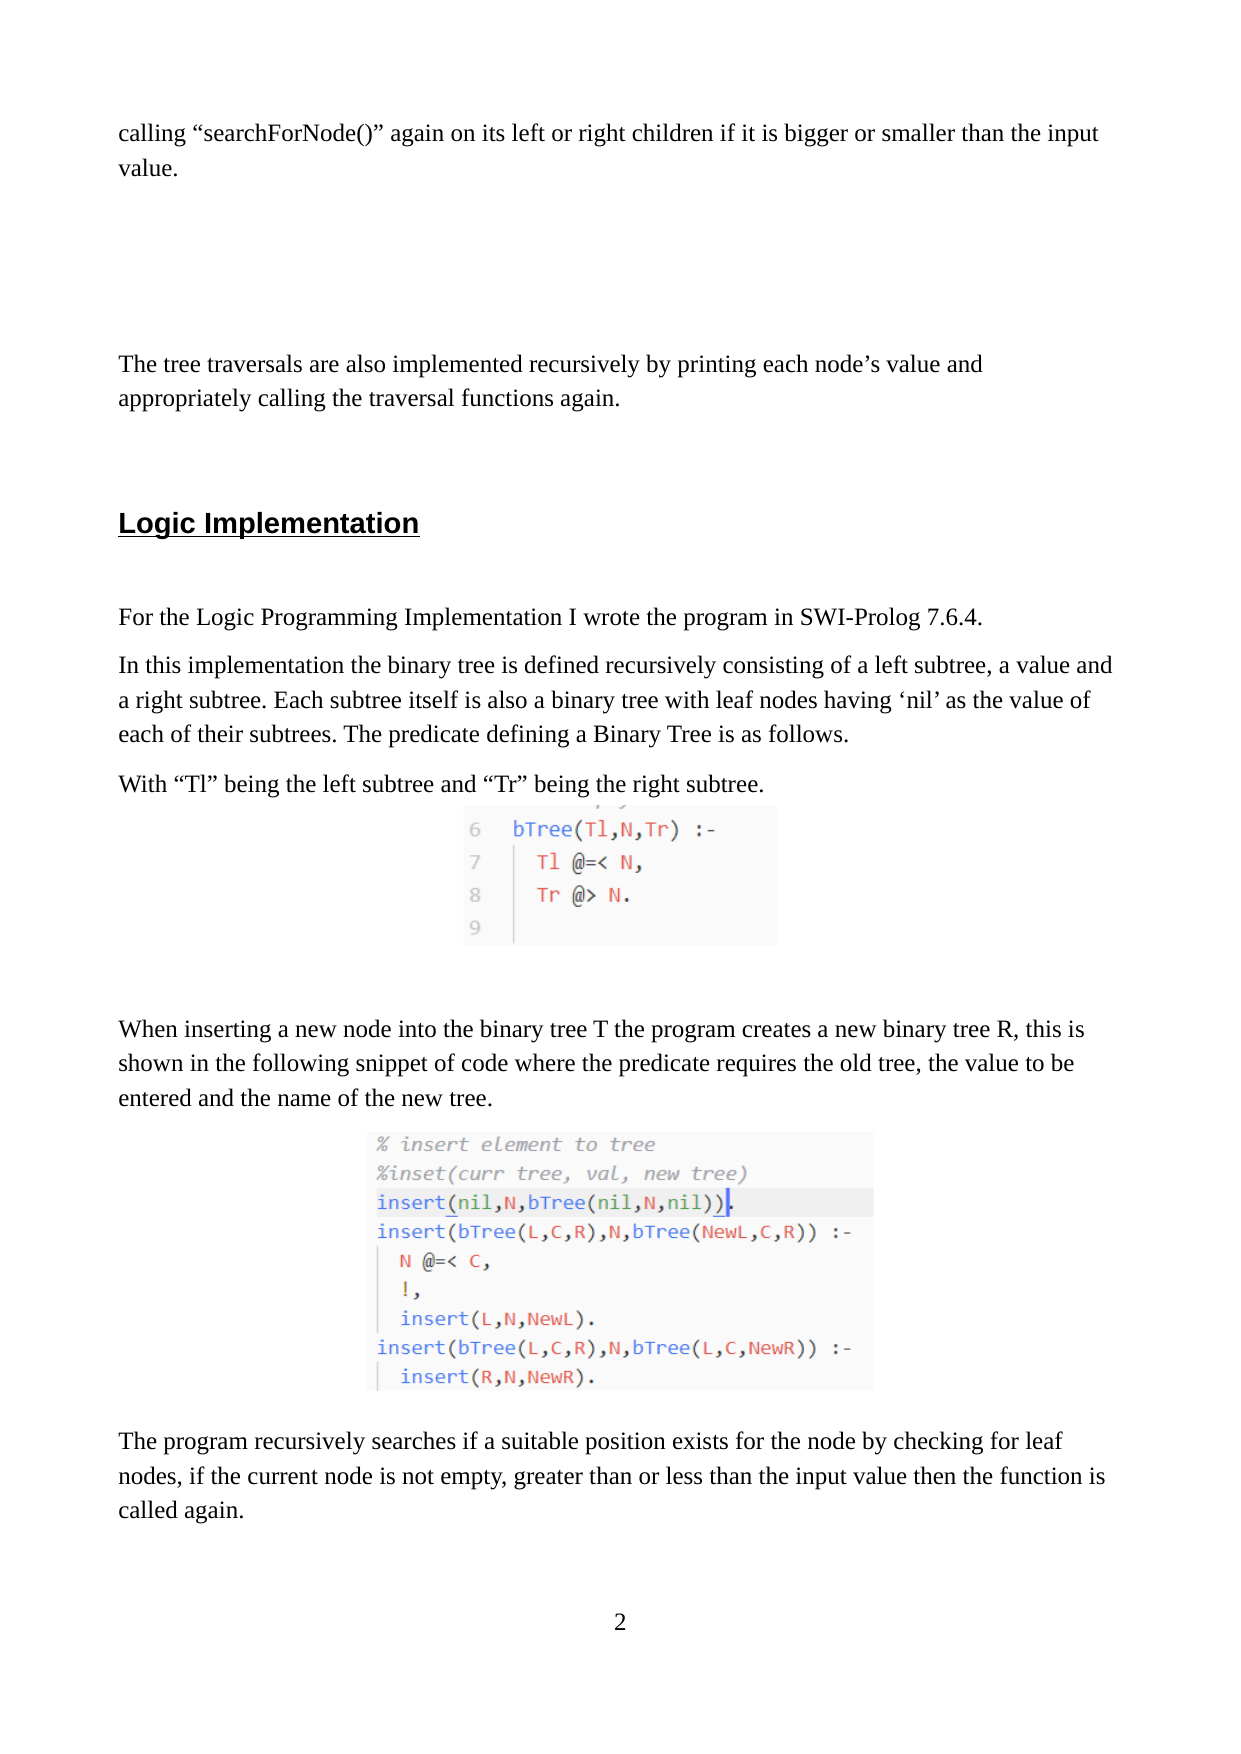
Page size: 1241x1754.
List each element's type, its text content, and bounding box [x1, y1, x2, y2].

picture [366, 1132, 874, 1391]
text The tree traversals are also implemented recursively by printing each node’s value and appropriately calling the traversal functions again. [118, 349, 1122, 412]
text The program recursively searches if a suitable position exists for the node by checking for leaf nodes, if the current node is not empty, greater than or less than the input value then the function is called again. [118, 1426, 1122, 1524]
text calling “searchForNode()” again on its left or right children if it is bigger or smaller than the input value. [118, 118, 1122, 181]
subtitle Logic Implementation [118, 506, 1122, 540]
text When inserting a new node into the binary tree T the program creates a new binary tree R, this is shown in the following snippet of code where the predicate requires the old tree, the value to be entered and the name of the new tree. [118, 1014, 1122, 1112]
text For the Logic Programming Implementation I wrote the program in SWI-Prolog 7.6.4. [118, 602, 1122, 630]
text In this implementation the binary tree is defined recursively consisting of a left subtree, a value and a right subtree. Each subtree itself is also a binary tree with leaf nodes having ‘nil’ as the value of each of their subtrees. The predicate defining a Binary Tree is as follows. [118, 651, 1122, 748]
picture [463, 805, 777, 946]
text With “Tl” being the left subtree and “Tr” being the right subtree. [118, 769, 1122, 797]
